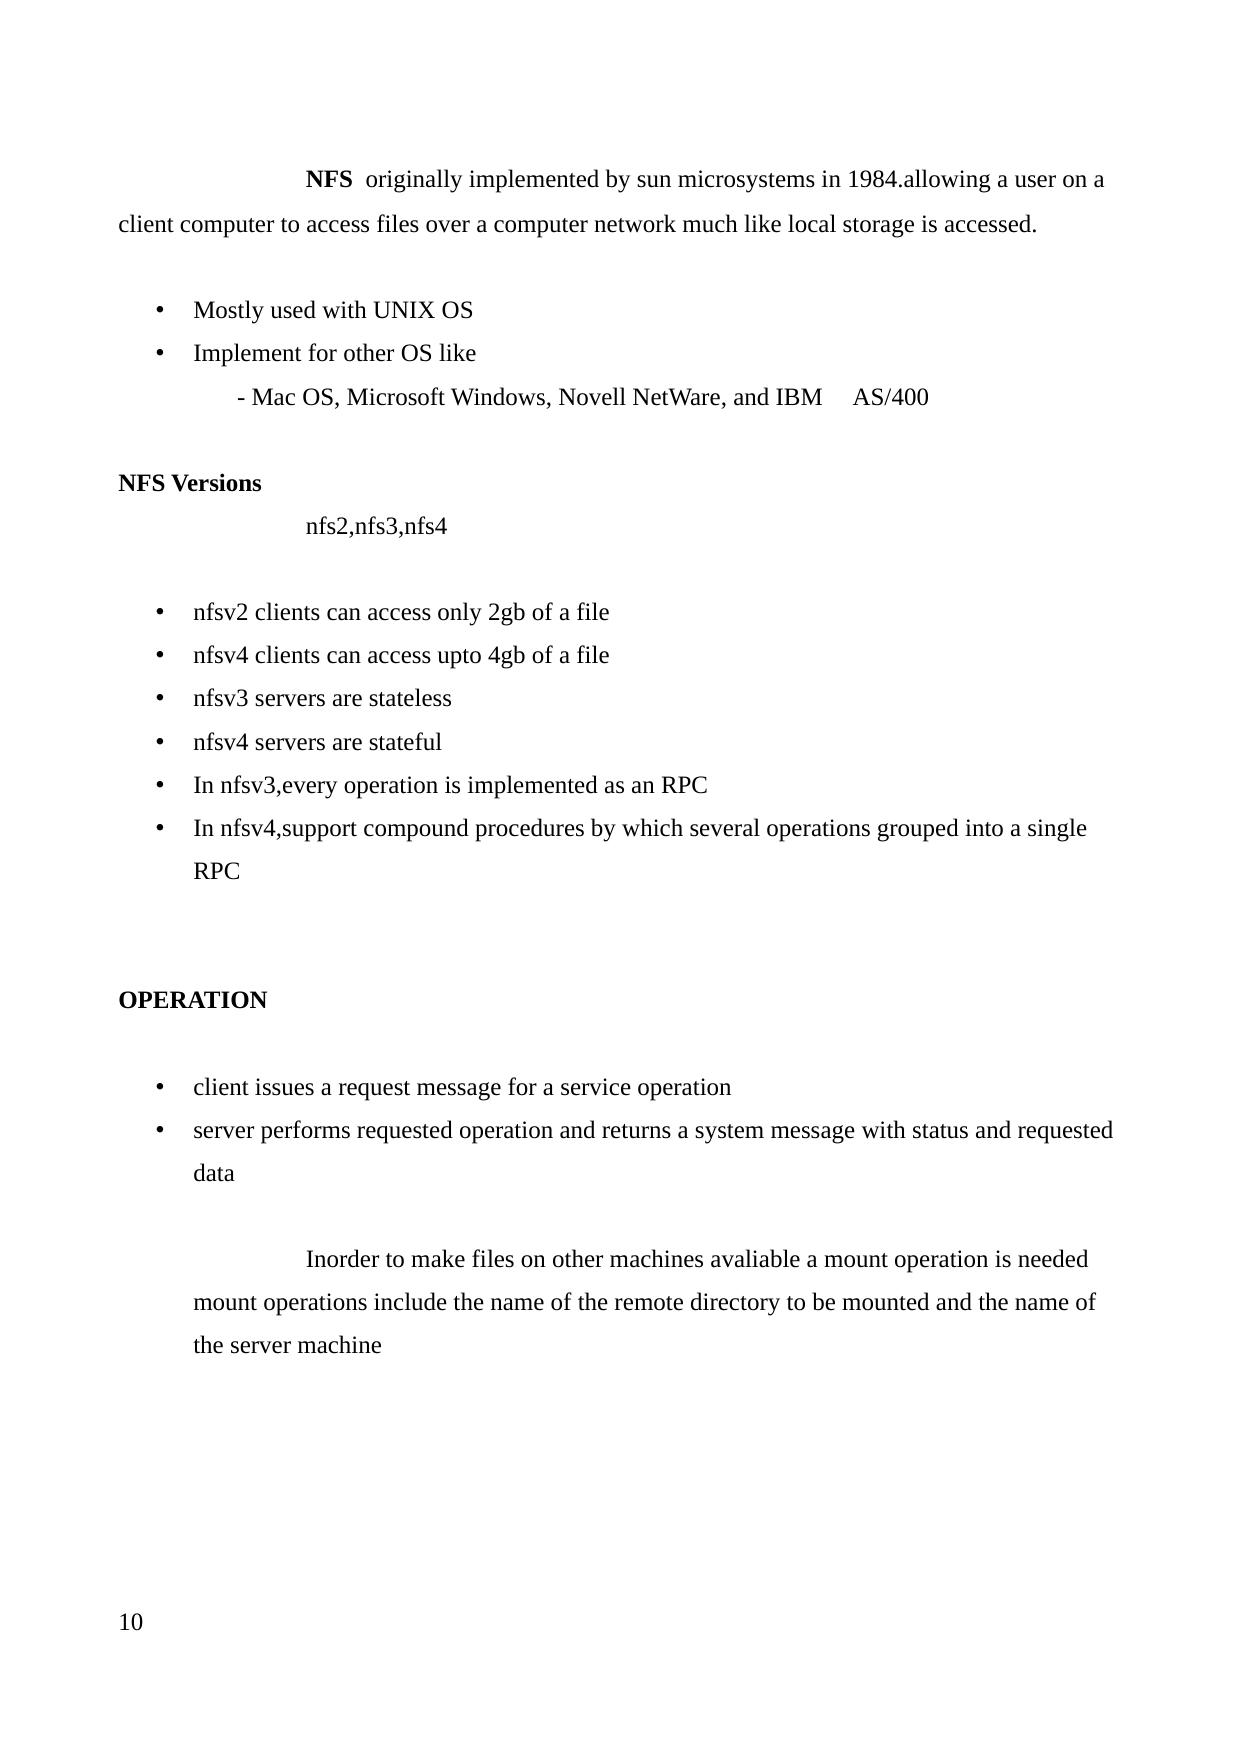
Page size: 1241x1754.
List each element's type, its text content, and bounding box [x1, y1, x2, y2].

list nfsv3 servers are stateless [156, 683, 1122, 712]
text nfs2,nfs3,nfs4 [118, 511, 1122, 540]
text NFS Versions [118, 468, 1122, 497]
list mount operations include the name of the remote directory to be mounted and the name of the server machine [156, 1287, 1122, 1359]
text NFS originally implemented by sun microsystems in 1984.allowing a user on a client computer to access files over a computer network much like local storage is accessed. [118, 156, 1122, 238]
text - Mac OS, Microsoft Windows, Novell NetWare, and IBM AS/400 [118, 382, 1122, 410]
list Implement for other OS like [156, 338, 1122, 367]
list nfsv4 clients can access upto 4gb of a file [156, 640, 1122, 669]
text Inorder to make files on other machines avaliable a mount operation is needed [118, 1244, 1122, 1273]
list In nfsv4,support compound procedures by which several operations grouped into a single RPC [156, 813, 1122, 885]
list Mostly used with UNIX OS [156, 295, 1122, 324]
list client issues a request message for a service operation [156, 1072, 1122, 1100]
list nfsv2 clients can access only 2gb of a file [156, 597, 1122, 626]
list nfsv4 servers are stateful [156, 727, 1122, 755]
list In nfsv3,every operation is implemented as an RPC [156, 770, 1122, 798]
list server performs requested operation and returns a system message with status and requested data [156, 1115, 1122, 1187]
text OPERATION [118, 985, 1122, 1014]
